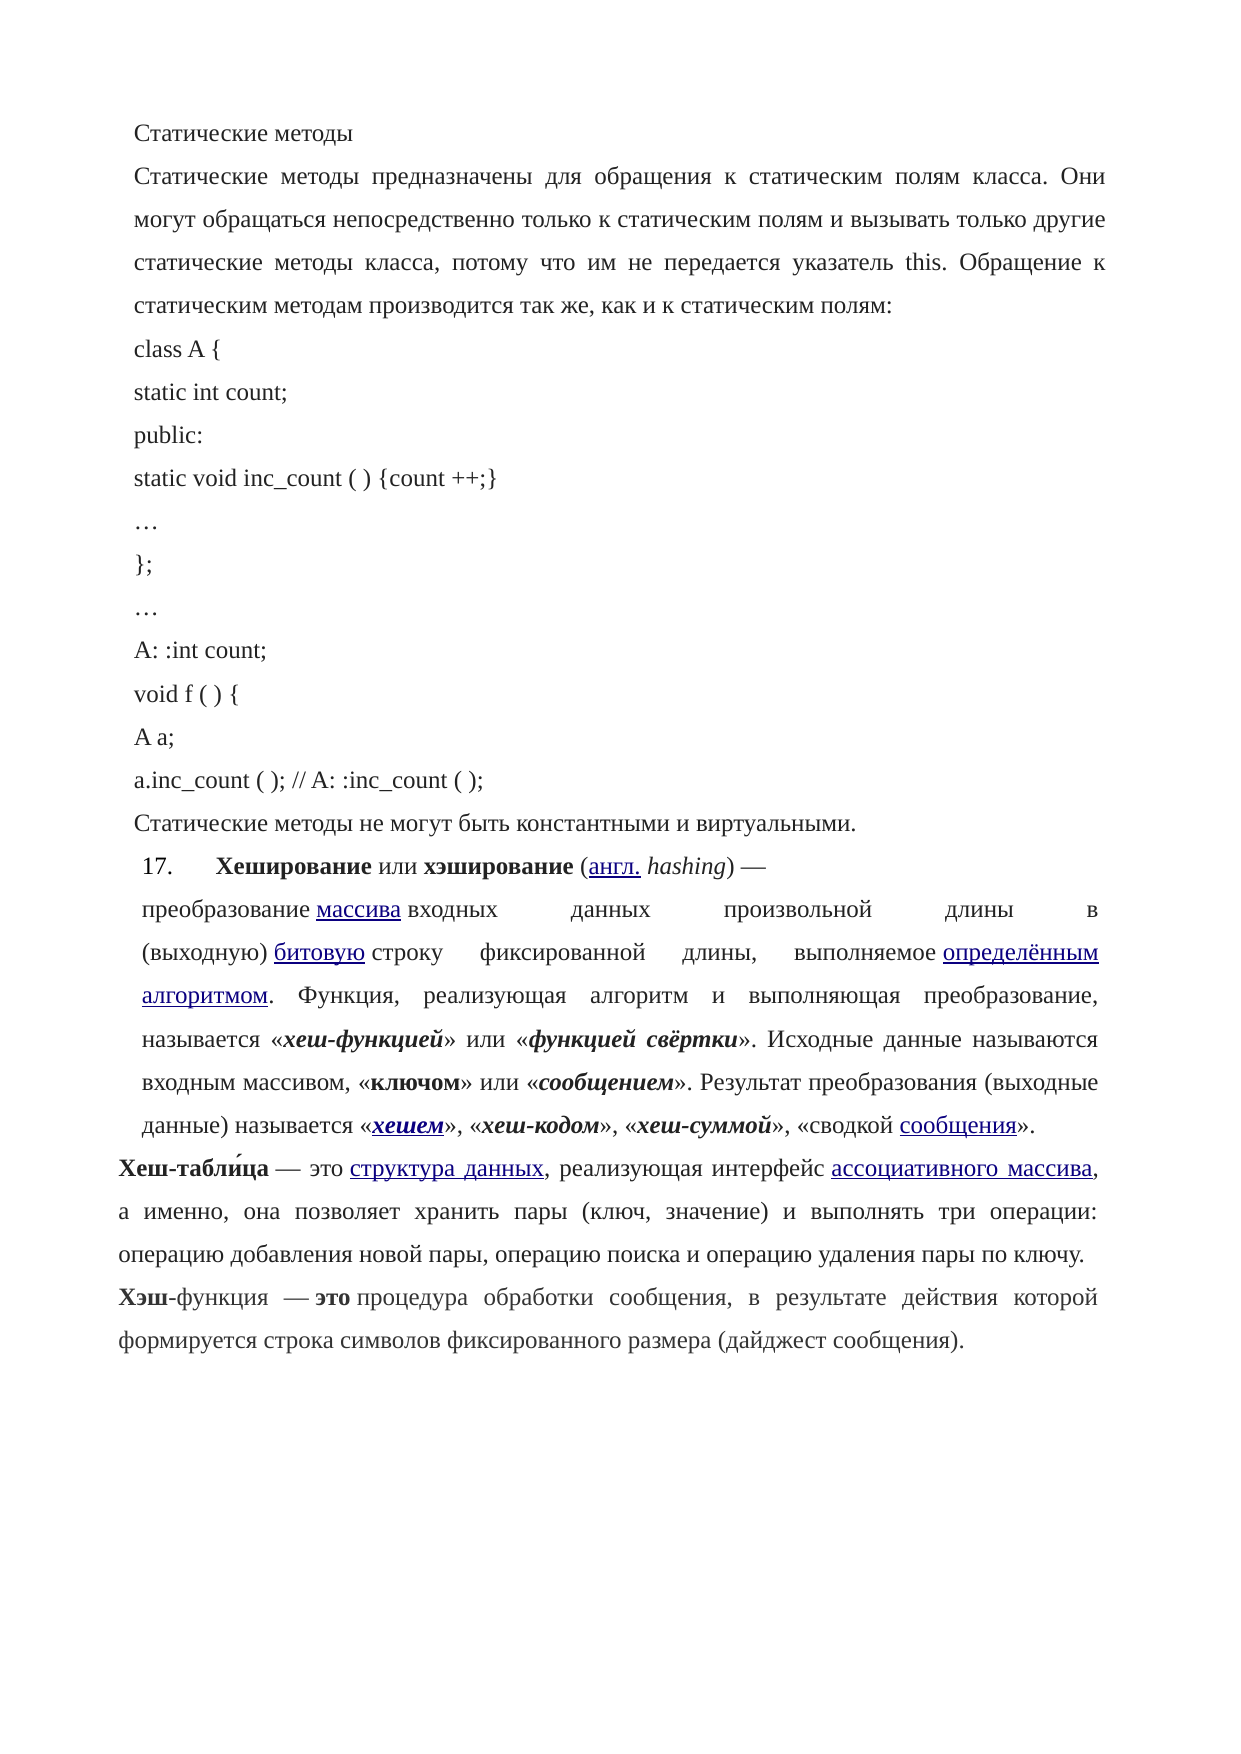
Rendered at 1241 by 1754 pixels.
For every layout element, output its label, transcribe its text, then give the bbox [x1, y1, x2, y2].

text static void inc_count ( ) {count ++;} [134, 463, 1106, 492]
text Хэш-функция — это процедура обработки сообщения, в результате действия которой формируется строка символов фиксированного размера (дайджест сообщения). [118, 1282, 1099, 1354]
text A a; [134, 722, 1106, 751]
text Хеш-табли́ца — это структура данных, реализующая интерфейс ассоциативного массива, а именно, она позволяет хранить пары (ключ, значение) и выполнять три операции: операцию добавления новой пары, операцию поиска и операцию удаления пары по ключу. [118, 1153, 1099, 1268]
text … [134, 506, 1106, 535]
text }; [134, 549, 1106, 578]
text Статические методы [134, 118, 1106, 147]
text static int count; [134, 377, 1106, 406]
text Статические методы предназначены для обращения к статическим полям класса. Они могут обращаться непосредственно только к статическим полям и вызывать только другие статические методы класса, потому что им не передается указатель this. Обращение к статическим методам производится так же, как и к статическим полям: [134, 161, 1106, 319]
text a.inc_count ( ); // A: :inc_count ( ); [134, 765, 1106, 794]
text Статические методы не могут быть константными и виртуальными. [134, 808, 1106, 837]
text void f ( ) { [134, 679, 1106, 707]
text class A { [134, 334, 1106, 362]
list Хеширование или хэширование (англ. hashing) — преобразование массива входных данных произвольной длины в (выходную) битовую строку фиксированной длины, выполняемое определённым алгоритмом. Функция, реализующая алгоритм и выполняющая преобразование, называется «хеш-функцией» или «функцией свёртки». Исходные данные называются входным массивом, «ключом» или «сообщением». Результат преобразования (выходные данные) называется «хешем», «хеш-кодом», «хеш-суммой», «сводкой сообщения». [142, 851, 1099, 1139]
text … [134, 592, 1106, 621]
text A: :int count; [134, 636, 1106, 664]
text public: [134, 420, 1106, 449]
